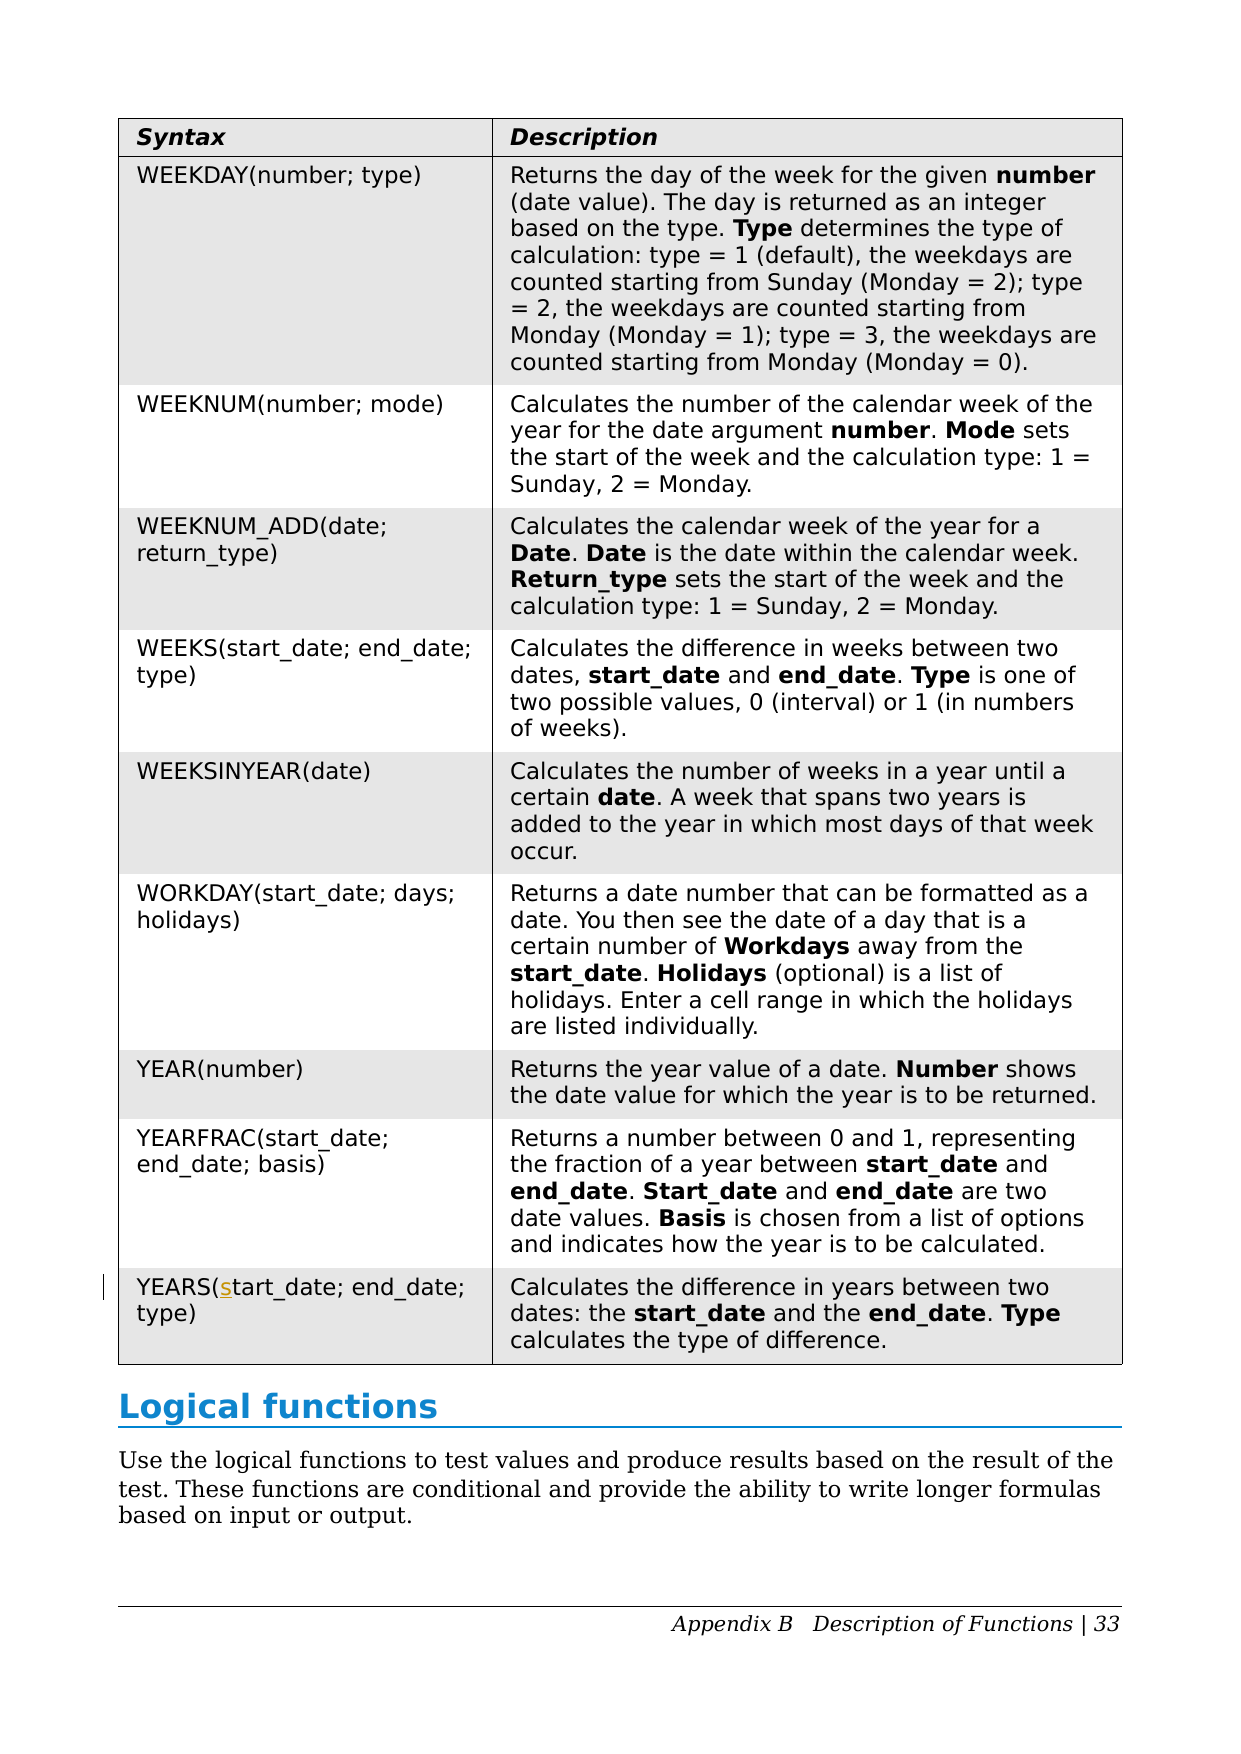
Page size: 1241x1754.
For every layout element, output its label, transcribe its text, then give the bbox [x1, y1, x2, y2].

table_cell Calculates the number of weeks in a year until a certain date. A week that spans two years is added to the year in which most days of that week occur. [493, 752, 1122, 874]
table_cell Returns the day of the week for the given number (date value). The day is returned as an integer based on the type. Type determines the type of calculation: type = 1 (default), the weekdays are counted starting from Sunday (Monday = 2); type = 2, the weekdays are counted starting from Monday (Monday = 1); type = 3, the weekdays are counted starting from Monday (Monday = 0). [493, 157, 1122, 385]
table_cell WORKDAY(start_date; days; holidays) [119, 875, 492, 1050]
text Use the logical functions to test values and produce results based on the result of the test. These functions are conditional and provide the ability to write longer formulas based on input or output. [118, 1447, 1122, 1529]
subtitle Logical functions [118, 1387, 1122, 1426]
table_cell Returns a date number that can be formatted as a date. You then see the date of a day that is a certain number of Workdays away from the start_date. Holidays (optional) is a list of holidays. Enter a cell range in which the holidays are listed individually. [493, 875, 1122, 1050]
table_cell YEARFRAC(start_date; end_date; basis) [119, 1119, 492, 1268]
table_cell Calculates the calendar week of the year for a Date. Date is the date within the calendar week. Return_type sets the start of the week and the calculation type: 1 = Sunday, 2 = Monday. [493, 508, 1122, 630]
table_cell Calculates the number of the calendar week of the year for the date argument number. Mode sets the start of the week and the calculation type: 1 = Sunday, 2 = Monday. [493, 385, 1122, 508]
table_cell YEAR(number) [119, 1050, 492, 1119]
table_cell YEARS(start_date; end_date; type) [119, 1268, 492, 1364]
table_cell Calculates the difference in years between two dates: the start_date and the end_date. Type calculates the type of difference. [493, 1268, 1122, 1364]
table_cell Returns a number between 0 and 1, representing the fraction of a year between start_date and end_date. Start_date and end_date are two date values. Basis is chosen from a list of options and indicates how the year is to be calculated. [493, 1119, 1122, 1268]
table_header Description [493, 119, 1122, 156]
table_header Syntax [119, 119, 492, 156]
table_cell WEEKS(start_date; end_date; type) [119, 630, 492, 752]
table_cell WEEKDAY(number; type) [119, 157, 492, 385]
table_cell Calculates the difference in weeks between two dates, start_date and end_date. Type is one of two possible values, 0 (interval) or 1 (in numbers of weeks). [493, 630, 1122, 752]
table_cell Returns the year value of a date. Number shows the date value for which the year is to be returned. [493, 1050, 1122, 1119]
table_cell WEEKSINYEAR(date) [119, 752, 492, 874]
table_cell WEEKNUM_ADD(date; return_type) [119, 508, 492, 630]
table_cell WEEKNUM(number; mode) [119, 385, 492, 508]
